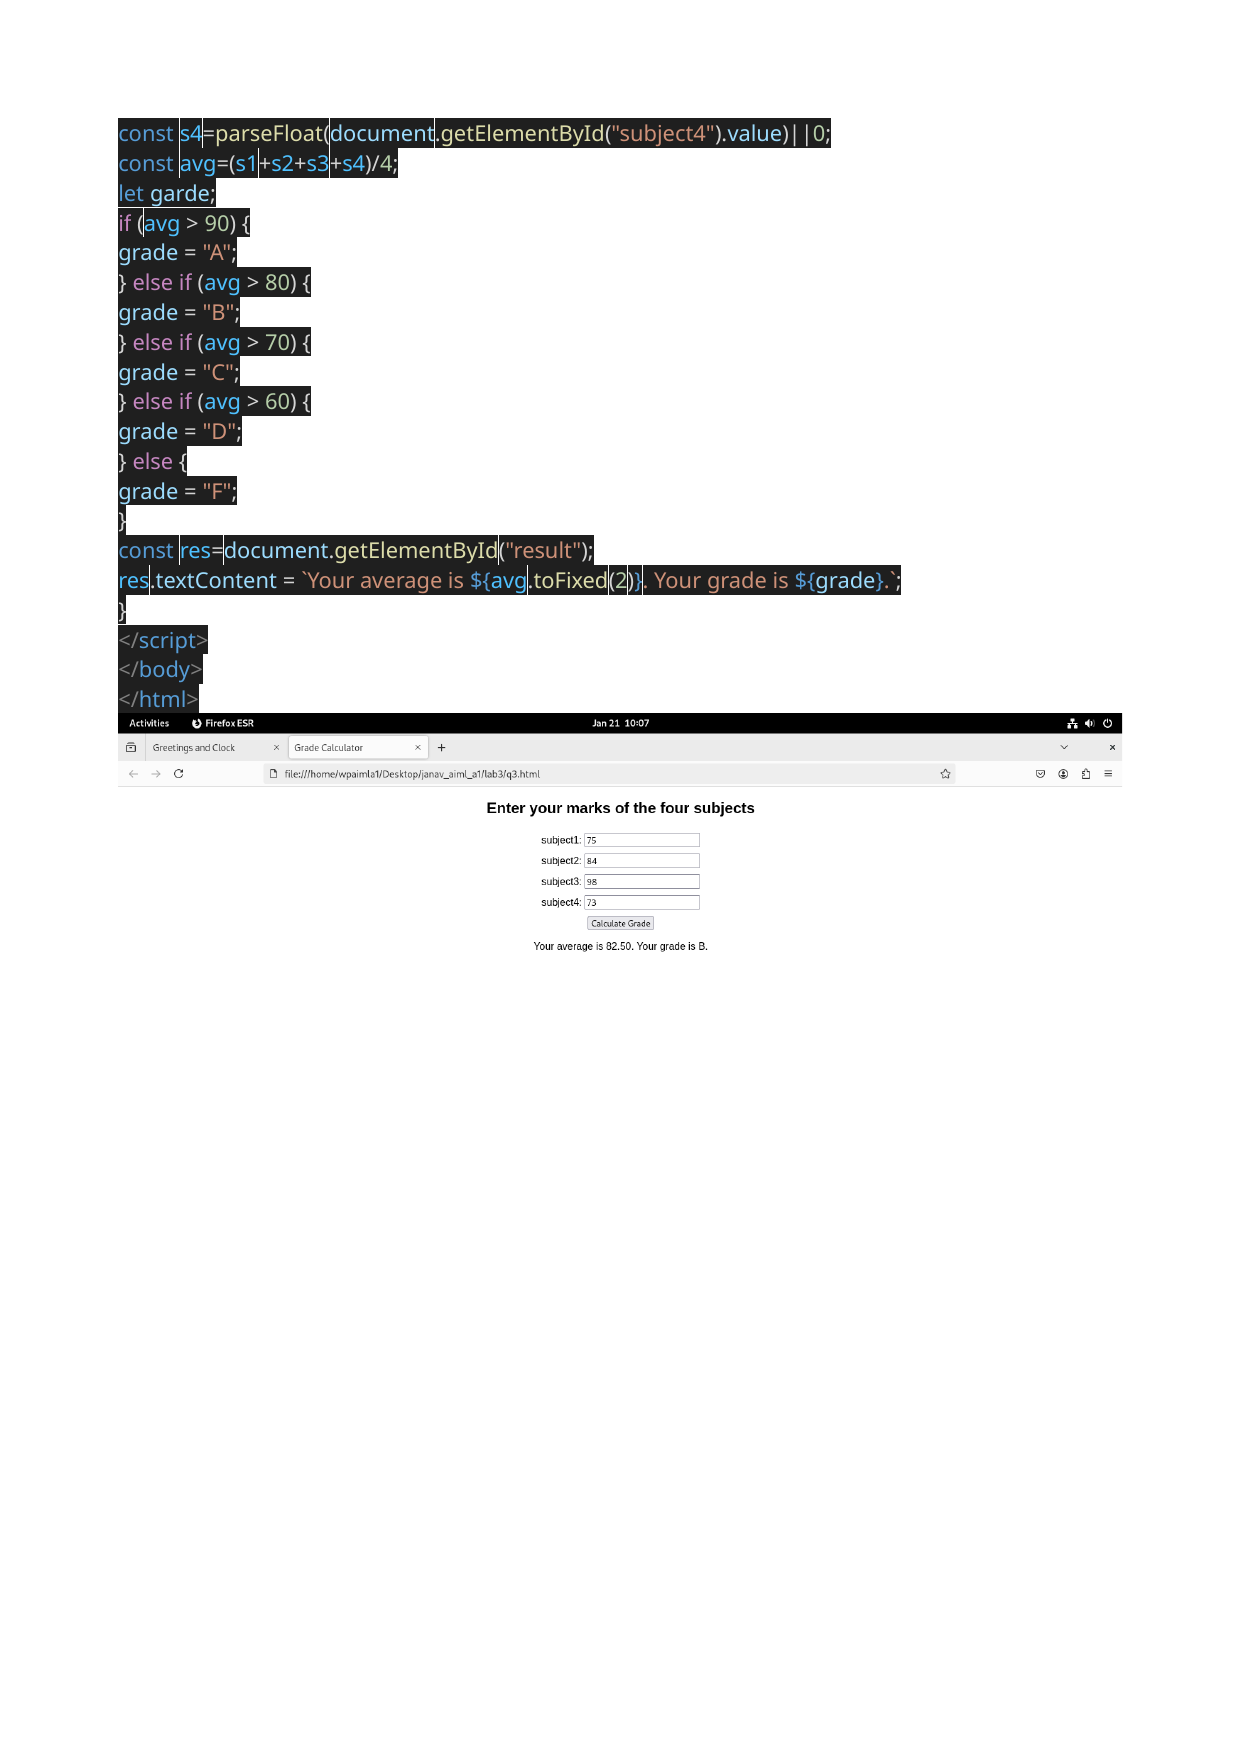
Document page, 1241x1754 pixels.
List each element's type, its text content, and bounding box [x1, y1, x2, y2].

text } else if (avg > 60) { [118, 386, 1122, 416]
text grade = "F"; [118, 476, 1122, 505]
text </html> [118, 684, 1122, 713]
text const res=document.getElementById("result"); [118, 535, 1122, 565]
text } else if (avg > 70) { [118, 327, 1122, 356]
text } [118, 595, 1122, 624]
text grade = "C"; [118, 356, 1122, 386]
text grade = "D"; [118, 416, 1122, 446]
text if (avg > 90) { [118, 207, 1122, 237]
text const s4=parseFloat(document.getElementById("subject4").value)||0; [118, 118, 1122, 148]
text } [118, 505, 1122, 535]
text </body> [118, 654, 1122, 684]
text </script> [118, 624, 1122, 654]
text } else if (avg > 80) { [118, 267, 1122, 297]
text const avg=(s1+s2+s3+s4)/4; [118, 148, 1122, 178]
text grade = "B"; [118, 297, 1122, 327]
text let garde; [118, 178, 1122, 207]
text grade = "A"; [118, 237, 1122, 267]
picture [118, 713, 1123, 1279]
text } else { [118, 446, 1122, 476]
text res.textContent = `Your average is ${avg.toFixed(2)}. Your grade is ${grade}.`; [118, 565, 1122, 595]
